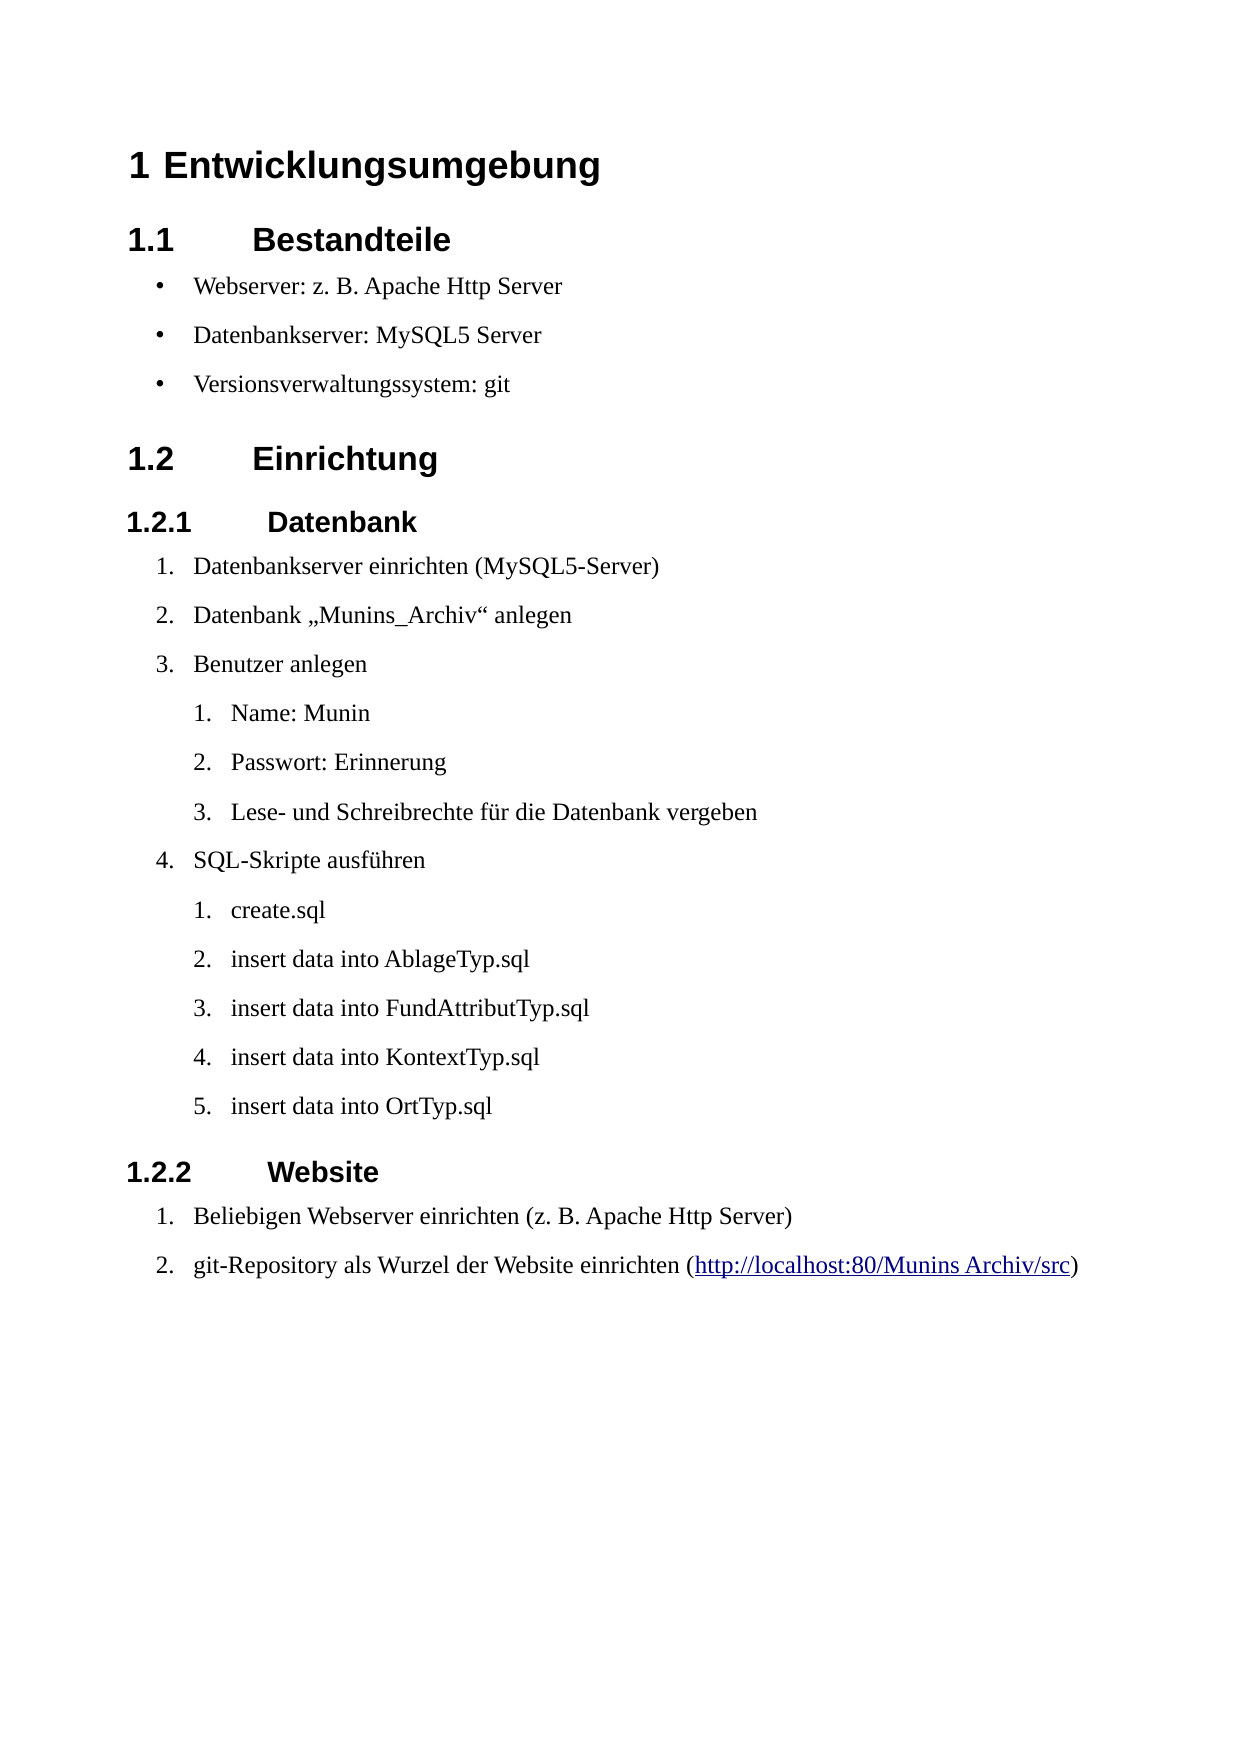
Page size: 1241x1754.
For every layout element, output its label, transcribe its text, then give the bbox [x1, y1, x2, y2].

subtitle Entwicklungsumgebung [118, 143, 1122, 187]
subtitle Einrichtung [118, 439, 1122, 478]
list git-Repository als Wurzel der Website einrichten (http://localhost:80/Munins Archiv/src) [156, 1250, 1122, 1279]
list insert data into AblageTyp.sql [193, 944, 1122, 972]
list Name: Munin [193, 698, 1122, 727]
list insert data into KontextTyp.sql [193, 1042, 1122, 1071]
list Webserver: z. B. Apache Http Server [156, 271, 1122, 300]
list Lese- und Schreibrechte für die Datenbank vergeben [193, 797, 1122, 825]
list Datenbank „Munins_Archiv“ anlegen [156, 600, 1122, 629]
list create.sql [193, 895, 1122, 923]
list Datenbankserver: MySQL5 Server [156, 320, 1122, 349]
list Versionsverwaltungssystem: git [156, 369, 1122, 398]
list Datenbankserver einrichten (MySQL5-Server) [156, 551, 1122, 580]
subtitle Website [118, 1154, 1122, 1188]
list Benutzer anlegen [156, 649, 1122, 678]
list SQL-Skripte ausführen [156, 846, 1122, 874]
list Beliebigen Webserver einrichten (z. B. Apache Http Server) [156, 1201, 1122, 1229]
subtitle Datenbank [118, 505, 1122, 539]
list insert data into OrtTyp.sql [193, 1091, 1122, 1120]
list insert data into FundAttributTyp.sql [193, 993, 1122, 1022]
subtitle Bestandteile [118, 220, 1122, 259]
list Passwort: Erinnerung [193, 747, 1122, 776]
